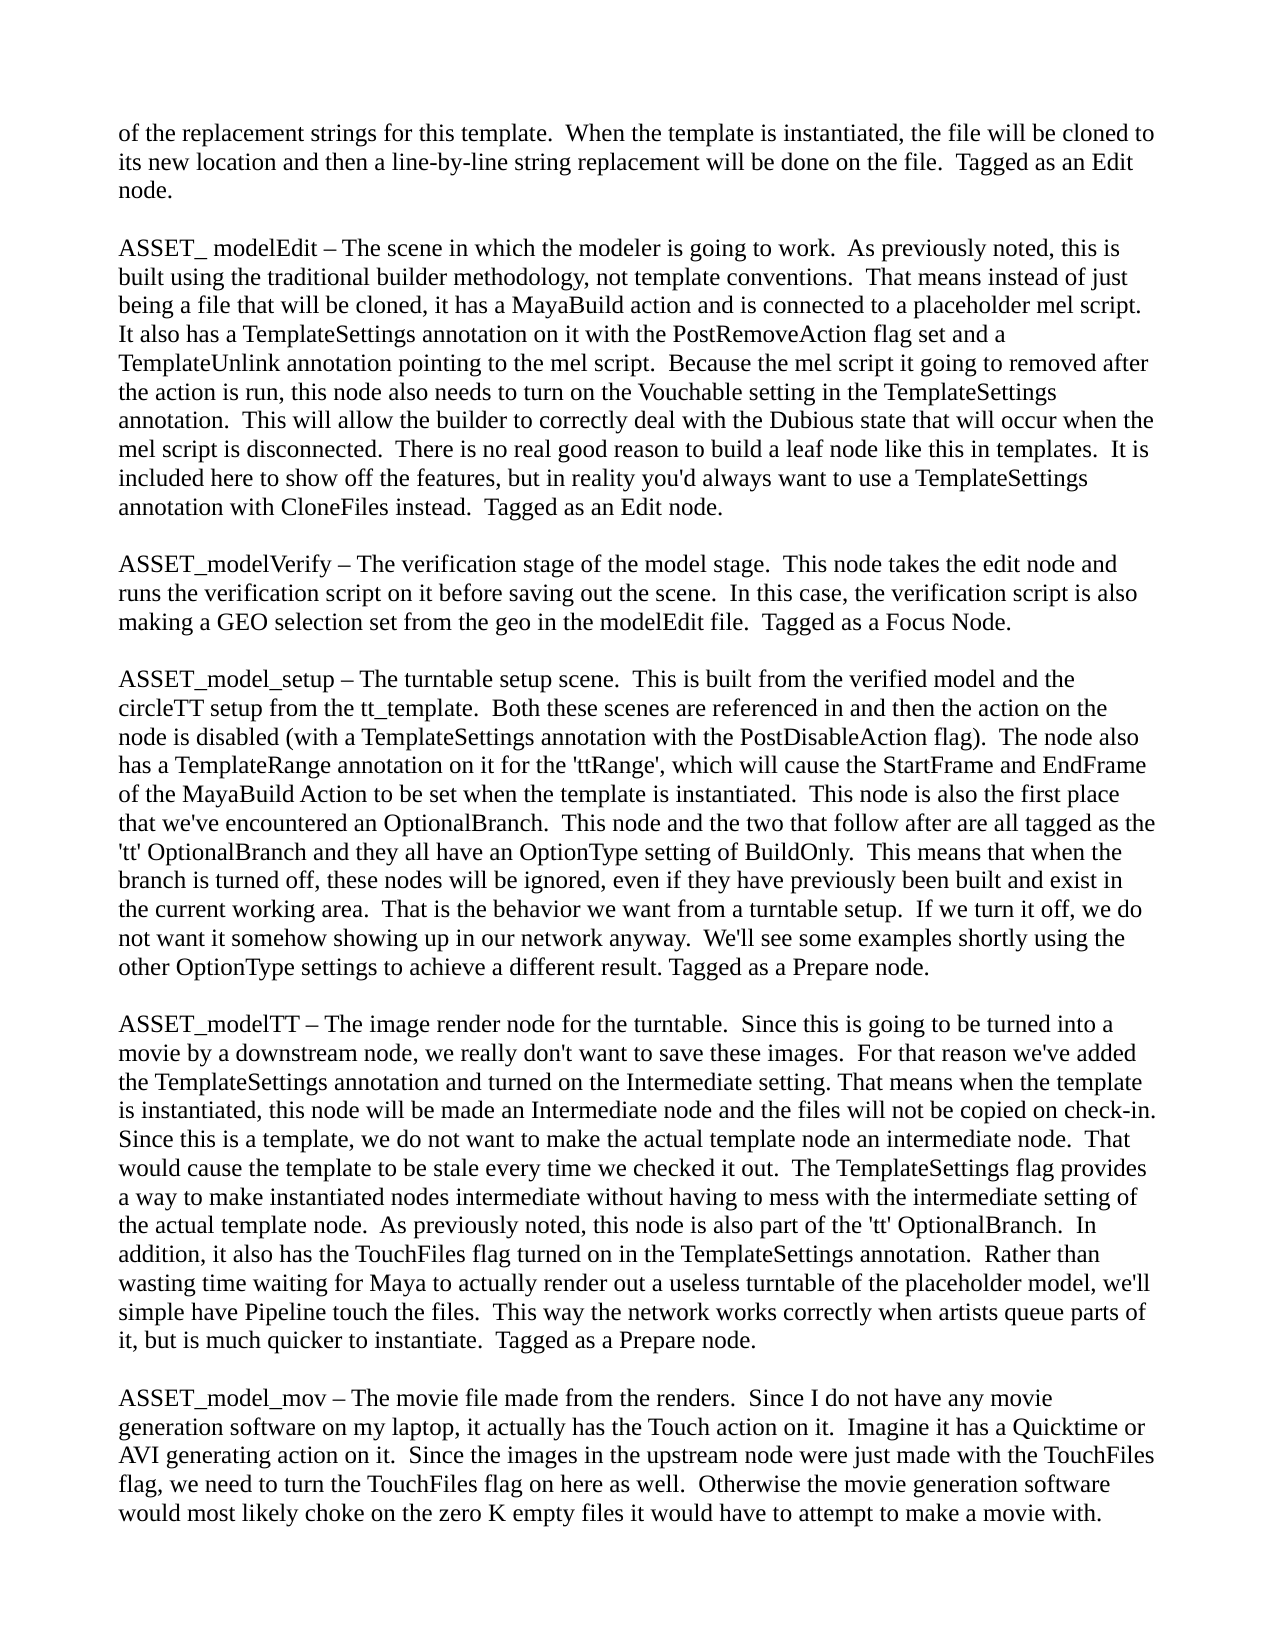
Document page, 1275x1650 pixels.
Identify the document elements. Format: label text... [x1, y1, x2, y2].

text of the replacement strings for this template. When the template is instantiated, the file will be cloned to its new location and then a line-by-line string replacement will be done on the file. Tagged as an Edit node. [118, 118, 1157, 204]
text ASSET_model_mov – The movie file made from the renders. Since I do not have any movie generation software on my laptop, it actually has the Touch action on it. Imagine it has a Quicktime or AVI generating action on it. Since the images in the upstream node were just made with the TouchFiles flag, we need to turn the TouchFiles flag on here as well. Otherwise the movie generation software would most likely choke on the zero K empty files it would have to attempt to make a movie with. [118, 1383, 1157, 1527]
text ASSET_model_setup – The turntable setup scene. This is built from the verified model and the circleTT setup from the tt_template. Both these scenes are referenced in and then the action on the node is disabled (with a TemplateSettings annotation with the PostDisableAction flag). The node also has a TemplateRange annotation on it for the 'ttRange', which will cause the StartFrame and EndFrame of the MayaBuild Action to be set when the template is instantiated. This node is also the first place that we've encountered an OptionalBranch. This node and the two that follow after are all tagged as the 'tt' OptionalBranch and they all have an OptionType setting of BuildOnly. This means that when the branch is turned off, these nodes will be ignored, even if they have previously been built and exist in the current working area. That is the behavior we want from a turntable setup. If we turn it off, we do not want it somehow showing up in our network anyway. We'll see some examples shortly using the other OptionType settings to achieve a different result. Tagged as a Prepare node. [118, 664, 1157, 981]
text ASSET_modelVerify – The verification stage of the model stage. This node takes the edit node and runs the verification script on it before saving out the scene. In this case, the verification script is also making a GEO selection set from the geo in the modelEdit file. Tagged as a Focus Node. [118, 549, 1157, 636]
text ASSET_modelTT – The image render node for the turntable. Since this is going to be turned into a movie by a downstream node, we really don't want to save these images. For that reason we've added the TemplateSettings annotation and turned on the Intermediate setting. That means when the template is instantiated, this node will be made an Intermediate node and the files will not be copied on check-in. Since this is a template, we do not want to make the actual template node an intermediate node. That would cause the template to be stale every time we checked it out. The TemplateSettings flag provides a way to make instantiated nodes intermediate without having to mess with the intermediate setting of the actual template node. As previously noted, this node is also part of the 'tt' OptionalBranch. In addition, it also has the TouchFiles flag turned on in the TemplateSettings annotation. Rather than wasting time waiting for Maya to actually render out a useless turntable of the placeholder model, we'll simple have Pipeline touch the files. This way the network works correctly when artists queue parts of it, but is much quicker to instantiate. Tagged as a Prepare node. [118, 1009, 1157, 1354]
text ASSET_ modelEdit – The scene in which the modeler is going to work. As previously noted, this is built using the traditional builder methodology, not template conventions. That means instead of just being a file that will be cloned, it has a MayaBuild action and is connected to a placeholder mel script. It also has a TemplateSettings annotation on it with the PostRemoveAction flag set and a TemplateUnlink annotation pointing to the mel script. Because the mel script it going to removed after the action is run, this node also needs to turn on the Vouchable setting in the TemplateSettings annotation. This will allow the builder to correctly deal with the Dubious state that will occur when the mel script is disconnected. There is no real good reason to build a leaf node like this in templates. It is included here to show off the features, but in reality you'd always want to use a TemplateSettings annotation with CloneFiles instead. Tagged as an Edit node. [118, 233, 1157, 521]
